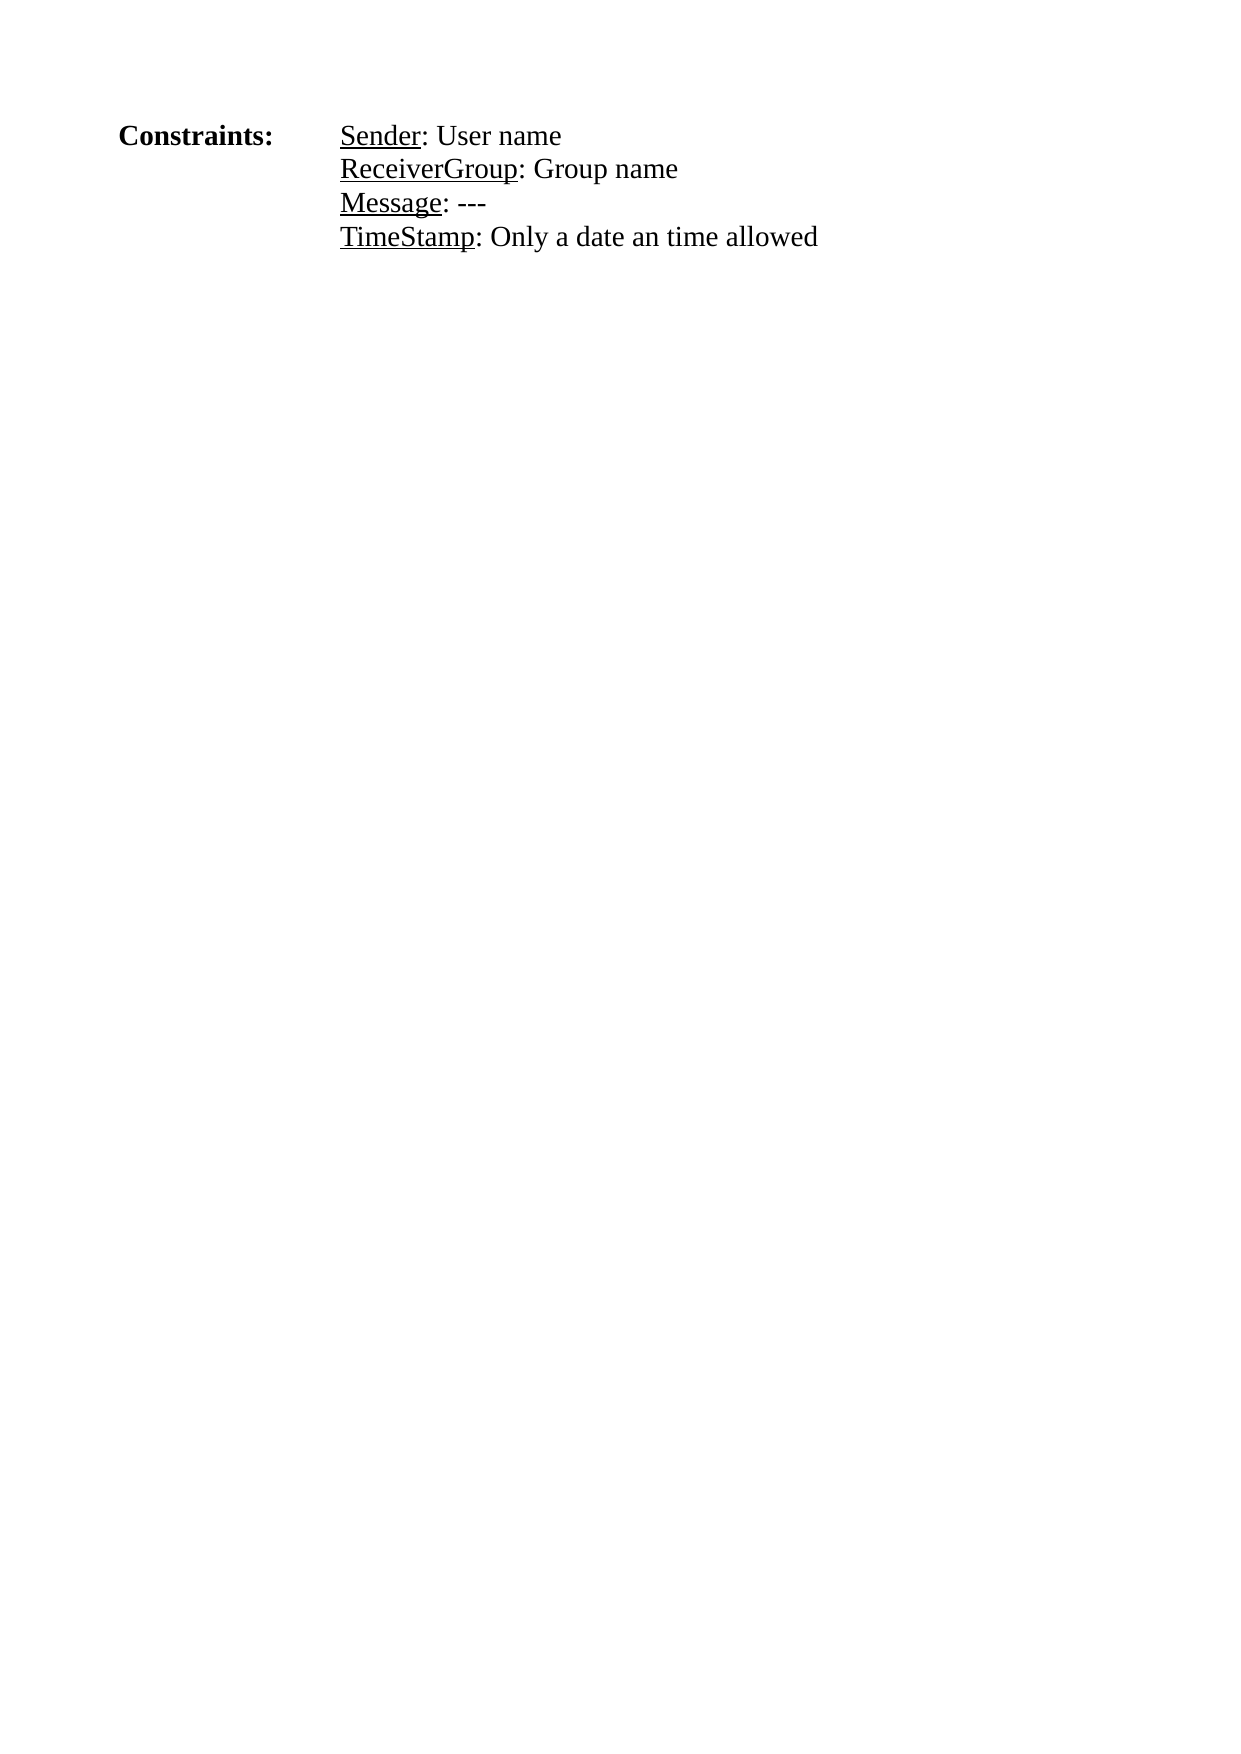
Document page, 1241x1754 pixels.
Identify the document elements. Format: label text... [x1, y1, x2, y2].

text Constraints: Sender: User name [118, 118, 1122, 152]
text TimeStamp: Only a date an time allowed [118, 219, 1122, 252]
text Message: --- [118, 185, 1122, 219]
text ReceiverGroup: Group name [118, 152, 1122, 185]
